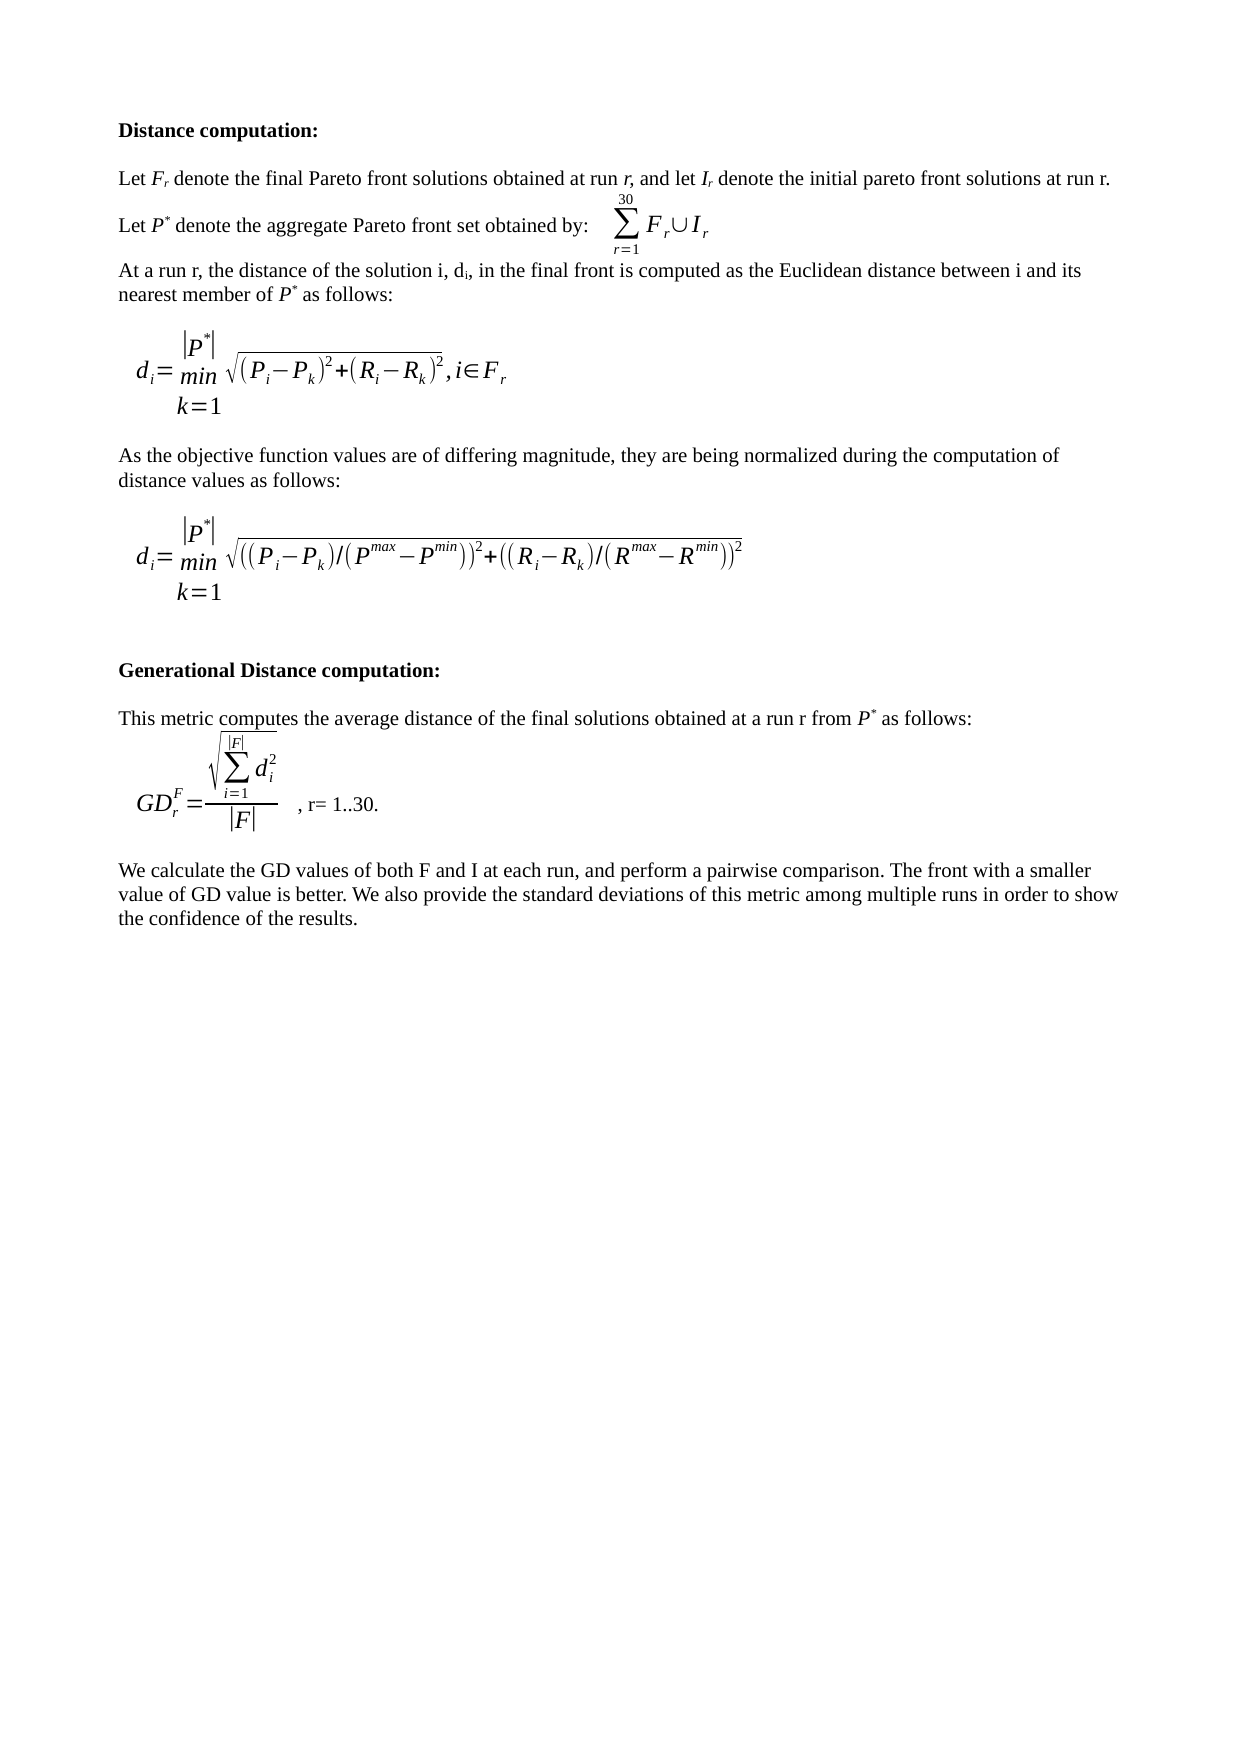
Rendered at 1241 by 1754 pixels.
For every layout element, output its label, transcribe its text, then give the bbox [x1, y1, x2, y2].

text Distance computation: [118, 118, 1122, 142]
text Let P* denote the aggregate Pareto front set obtained by: [118, 190, 1122, 258]
text We calculate the GD values of both F and I at each run, and perform a pairwise comparison. The front with a smaller value of GD value is better. We also provide the standard deviations of this metric among multiple runs in order to show the confidence of the results. [118, 858, 1122, 930]
text This metric computes the average distance of the final solutions obtained at a run r from P* as follows: [118, 706, 1122, 730]
text Generational Distance computation: [118, 658, 1122, 682]
text At a run r, the distance of the solution i, di, in the final front is computed as the Euclidean distance between i and its nearest member of P* as follows: [118, 258, 1122, 306]
text Let Fr denote the final Pareto front solutions obtained at run r, and let Ir denote the initial pareto front solutions at run r. [118, 166, 1122, 190]
text , r= 1..30. [118, 730, 1122, 834]
text As the objective function values are of differing magnitude, they are being normalized during the computation of distance values as follows: [118, 443, 1122, 492]
